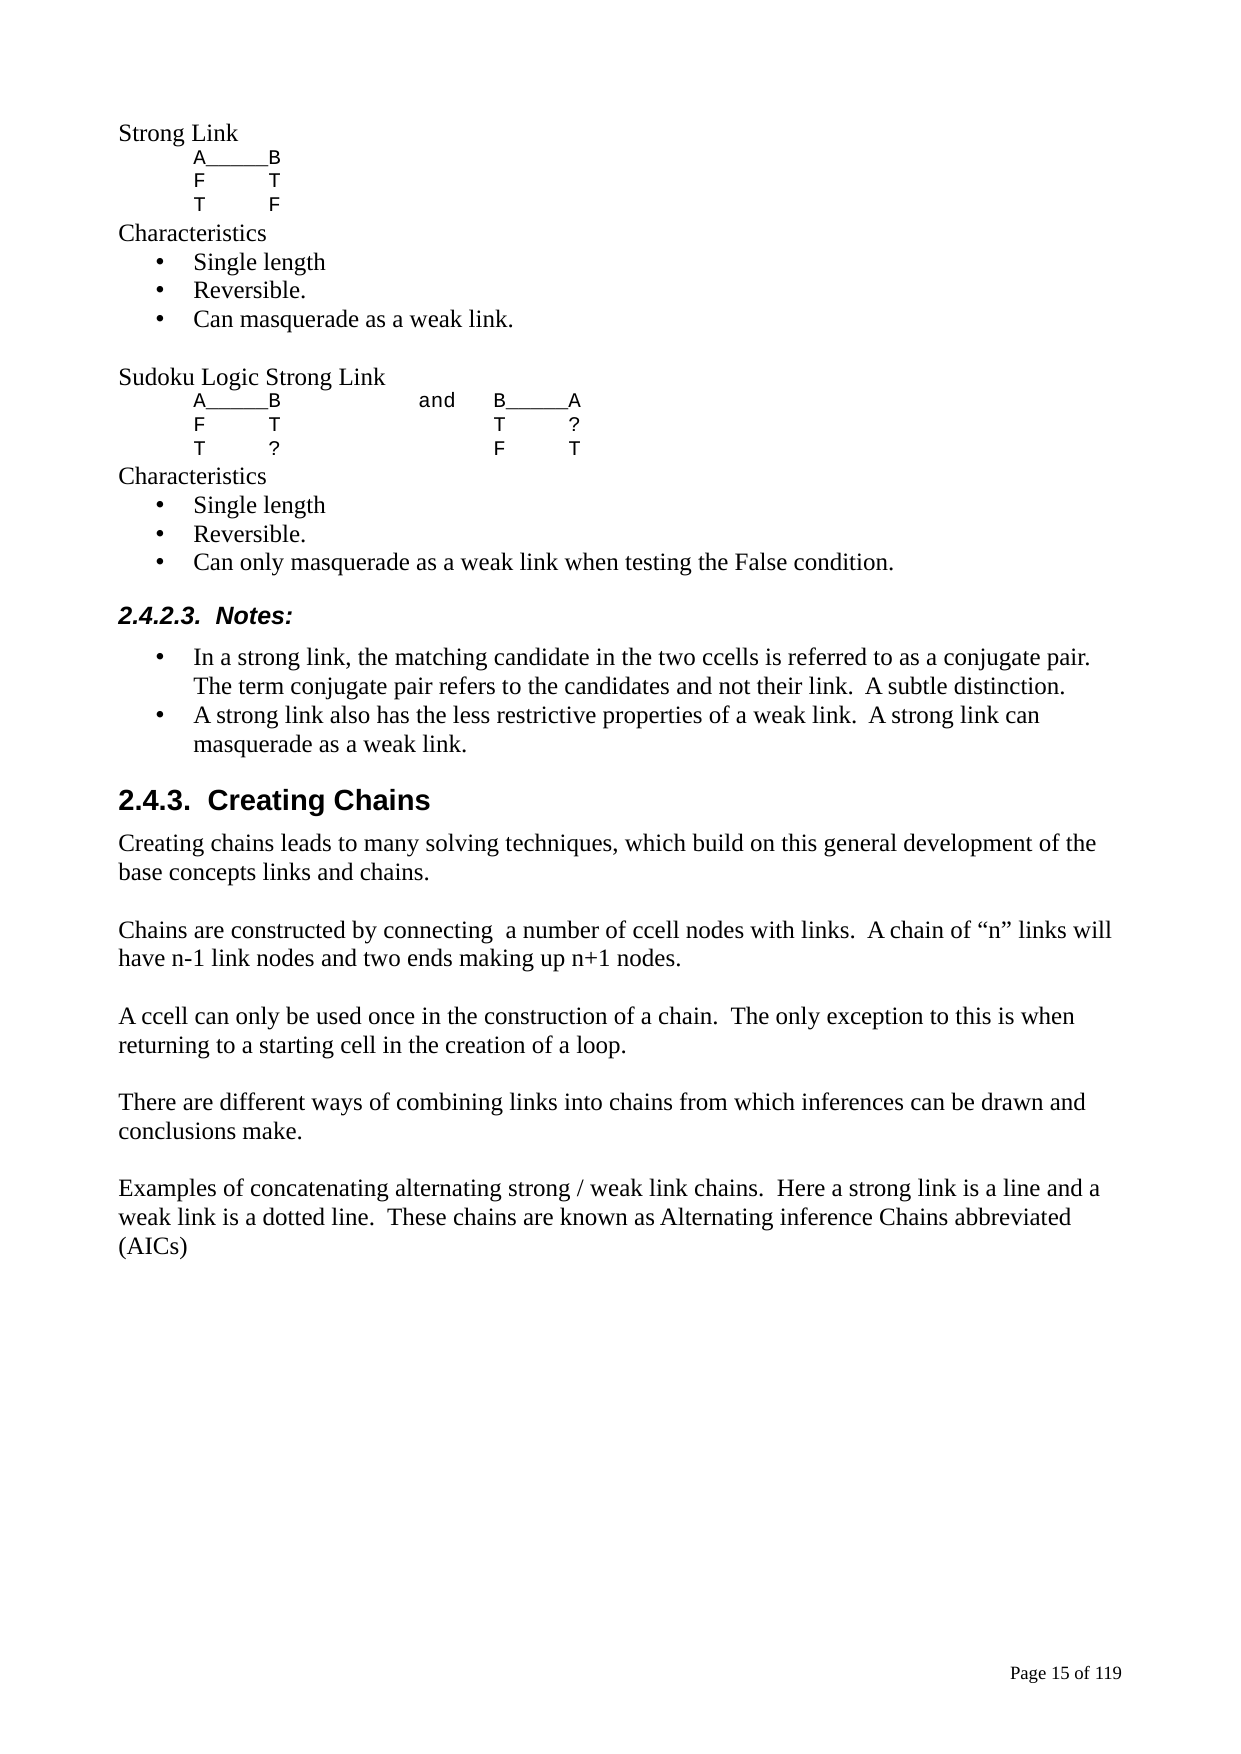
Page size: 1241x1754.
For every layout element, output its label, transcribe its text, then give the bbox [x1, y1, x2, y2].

text A_____B and B_____A [118, 390, 1122, 414]
list Reversible. [156, 519, 1122, 547]
text A ccell can only be used once in the construction of a chain. The only exception to this is when returning to a starting cell in the creation of a loop. [118, 1001, 1122, 1058]
list Can only masquerade as a weak link when testing the False condition. [156, 547, 1122, 576]
text T ? F T [118, 438, 1122, 461]
text A_____B [118, 147, 1122, 171]
text F T T ? [118, 414, 1122, 438]
text Sudoku Logic Strong Link [118, 362, 1122, 390]
list A strong link also has the less restrictive properties of a weak link. A strong link can masquerade as a weak link. [156, 700, 1122, 757]
text Examples of concatenating alternating strong / weak link chains. Here a strong link is a line and a weak link is a dotted line. These chains are known as Alternating inference Chains abbreviated (AICs) [118, 1173, 1122, 1260]
text Creating chains leads to many solving techniques, which build on this general development of the base concepts links and chains. [118, 828, 1122, 886]
text Chains are constructed by connecting a number of ccell nodes with links. A chain of “n” links will have n-1 link nodes and two ends making up n+1 nodes. [118, 915, 1122, 972]
text There are different ways of combining links into chains from which inferences can be drawn and conclusions make. [118, 1087, 1122, 1145]
text Characteristics [118, 218, 1122, 247]
subtitle Creating Chains [118, 782, 1122, 816]
text Characteristics [118, 461, 1122, 490]
list Can masquerade as a weak link. [156, 304, 1122, 333]
list Reversible. [156, 275, 1122, 304]
list In a strong link, the matching candidate in the two ccells is referred to as a conjugate pair. The term conjugate pair refers to the candidates and not their link. A subtle distinction. [156, 642, 1122, 700]
list Single length [156, 490, 1122, 519]
list Single length [156, 247, 1122, 275]
text Strong Link [118, 118, 1122, 147]
text T F [118, 194, 1122, 218]
text F T [118, 171, 1122, 194]
subtitle Notes: [118, 601, 1122, 630]
